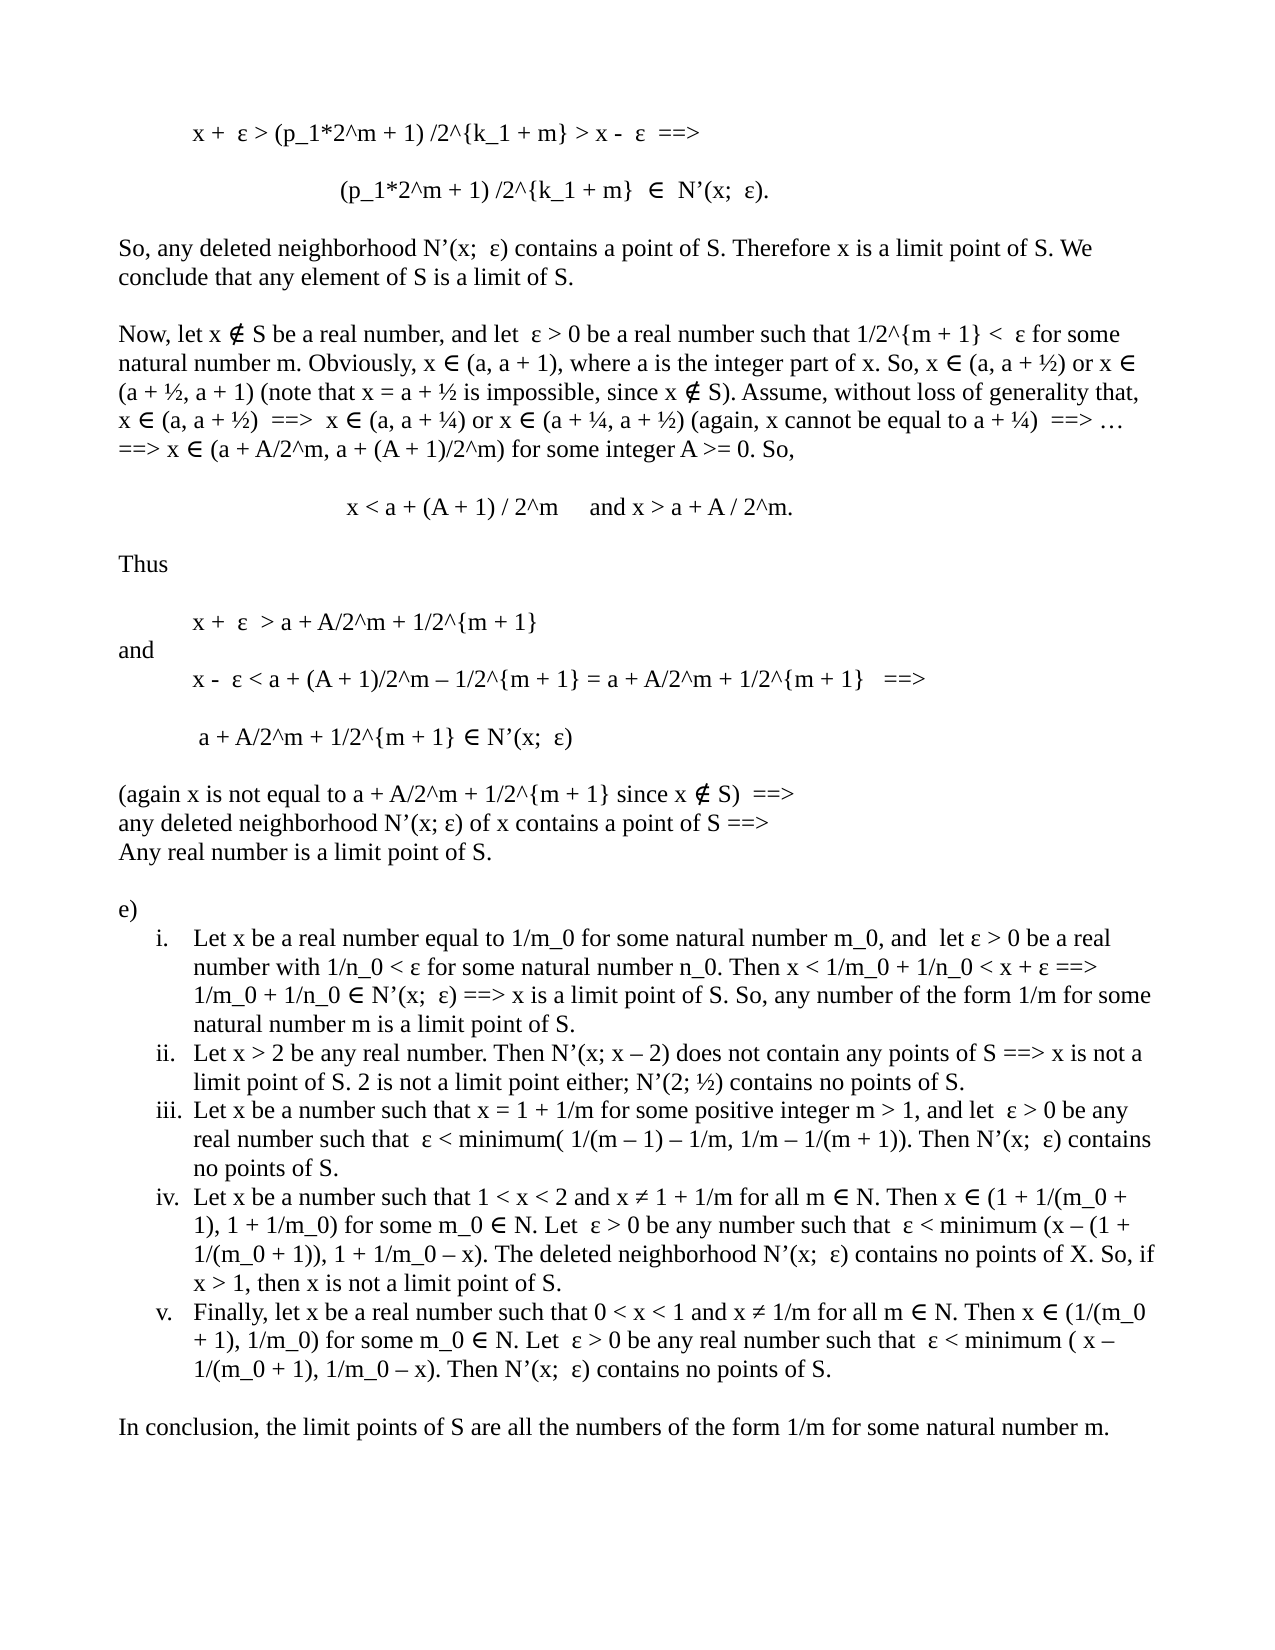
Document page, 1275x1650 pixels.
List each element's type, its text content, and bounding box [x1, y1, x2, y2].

text x + ɛ > a + A/2^m + 1/2^{m + 1} [118, 607, 1157, 636]
list Let x be a real number equal to 1/m_0 for some natural number m_0, and let ɛ > 0 be a real number with 1/n_0 < ɛ for some natural number n_0. Then x < 1/m_0 + 1/n_0 < x + ɛ ==> 1/m_0 + 1/n_0 ∈ N’(x; ɛ) ==> x is a limit point of S. So, any number of the form 1/m for some natural number m is a limit point of S. [156, 923, 1157, 1038]
text In conclusion, the limit points of S are all the numbers of the form 1/m for some natural number m. [118, 1412, 1157, 1441]
list Let x > 2 be any real number. Then N’(x; x – 2) does not contain any points of S ==> x is not a limit point of S. 2 is not a limit point either; N’(2; ½) contains no points of S. [156, 1038, 1157, 1096]
text a + A/2^m + 1/2^{m + 1} ∈ N’(x; ɛ) [118, 722, 1157, 751]
text (p_1*2^m + 1) /2^{k_1 + m} ∈ N’(x; ɛ). [118, 176, 1157, 204]
text x - ɛ < a + (A + 1)/2^m – 1/2^{m + 1} = a + A/2^m + 1/2^{m + 1} ==> [118, 664, 1157, 693]
text Thus [118, 549, 1157, 578]
text e) [118, 894, 1157, 923]
text any deleted neighborhood N’(x; ɛ) of x contains a point of S ==> [118, 808, 1157, 837]
list Let x be a number such that 1 < x < 2 and x ≠ 1 + 1/m for all m ∈ N. Then x ∈ (1 + 1/(m_0 + 1), 1 + 1/m_0) for some m_0 ∈ N. Let ɛ > 0 be any number such that ɛ < minimum (x – (1 + 1/(m_0 + 1)), 1 + 1/m_0 – x). The deleted neighborhood N’(x; ɛ) contains no points of X. So, if x > 1, then x is not a limit point of S. [156, 1182, 1157, 1297]
list Let x be a number such that x = 1 + 1/m for some positive integer m > 1, and let ɛ > 0 be any real number such that ɛ < minimum( 1/(m – 1) – 1/m, 1/m – 1/(m + 1)). Then N’(x; ɛ) contains no points of S. [156, 1096, 1157, 1182]
text (again x is not equal to a + A/2^m + 1/2^{m + 1} since x ∉ S) ==> [118, 779, 1157, 808]
text Any real number is a limit point of S. [118, 837, 1157, 866]
text Now, let x ∉ S be a real number, and let ɛ > 0 be a real number such that 1/2^{m + 1} < ɛ for some natural number m. Obviously, x ∈ (a, a + 1), where a is the integer part of x. So, x ∈ (a, a + ½) or x ∈ (a + ½, a + 1) (note that x = a + ½ is impossible, since x ∉ S). Assume, without loss of generality that, x ∈ (a, a + ½) ==> x ∈ (a, a + ¼) or x ∈ (a + ¼, a + ½) (again, x cannot be equal to a + ¼) ==> … ==> x ∈ (a + A/2^m, a + (A + 1)/2^m) for some integer A >= 0. So, [118, 319, 1157, 463]
text x + ɛ > (p_1*2^m + 1) /2^{k_1 + m} > x - ɛ ==> [118, 118, 1157, 147]
text So, any deleted neighborhood N’(x; ɛ) contains a point of S. Therefore x is a limit point of S. We conclude that any element of S is a limit of S. [118, 233, 1157, 291]
list Finally, let x be a real number such that 0 < x < 1 and x ≠ 1/m for all m ∈ N. Then x ∈ (1/(m_0 + 1), 1/m_0) for some m_0 ∈ N. Let ɛ > 0 be any real number such that ɛ < minimum ( x – 1/(m_0 + 1), 1/m_0 – x). Then N’(x; ɛ) contains no points of S. [156, 1297, 1157, 1383]
text x < a + (A + 1) / 2^m and x > a + A / 2^m. [118, 492, 1157, 521]
text and [118, 636, 1157, 664]
